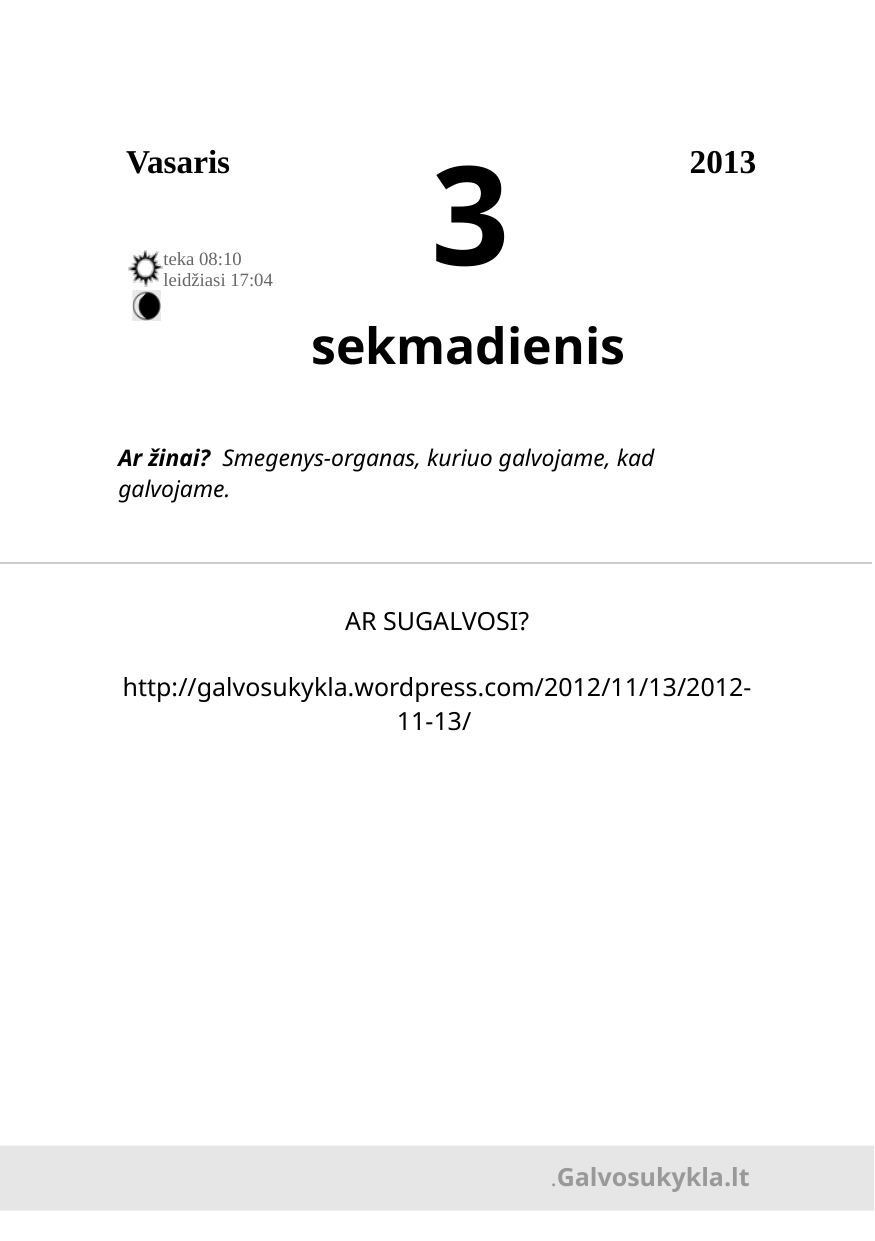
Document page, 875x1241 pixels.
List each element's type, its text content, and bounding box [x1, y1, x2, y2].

table_header 3 sekmadienis [299, 118, 638, 379]
text AR SUGALVOSI? [118, 604, 756, 638]
table_header 2013 [638, 118, 756, 379]
text http://galvosukykla.wordpress.com/2012/11/13/2012-11-13/ [118, 669, 756, 737]
table_header [118, 288, 298, 379]
table_header Vasaris teka 08:10 leidžiasi 17:04 [118, 118, 298, 287]
text Ar žinai? Smegenys-organas, kuriuo galvojame, kad galvojame. [118, 442, 756, 504]
